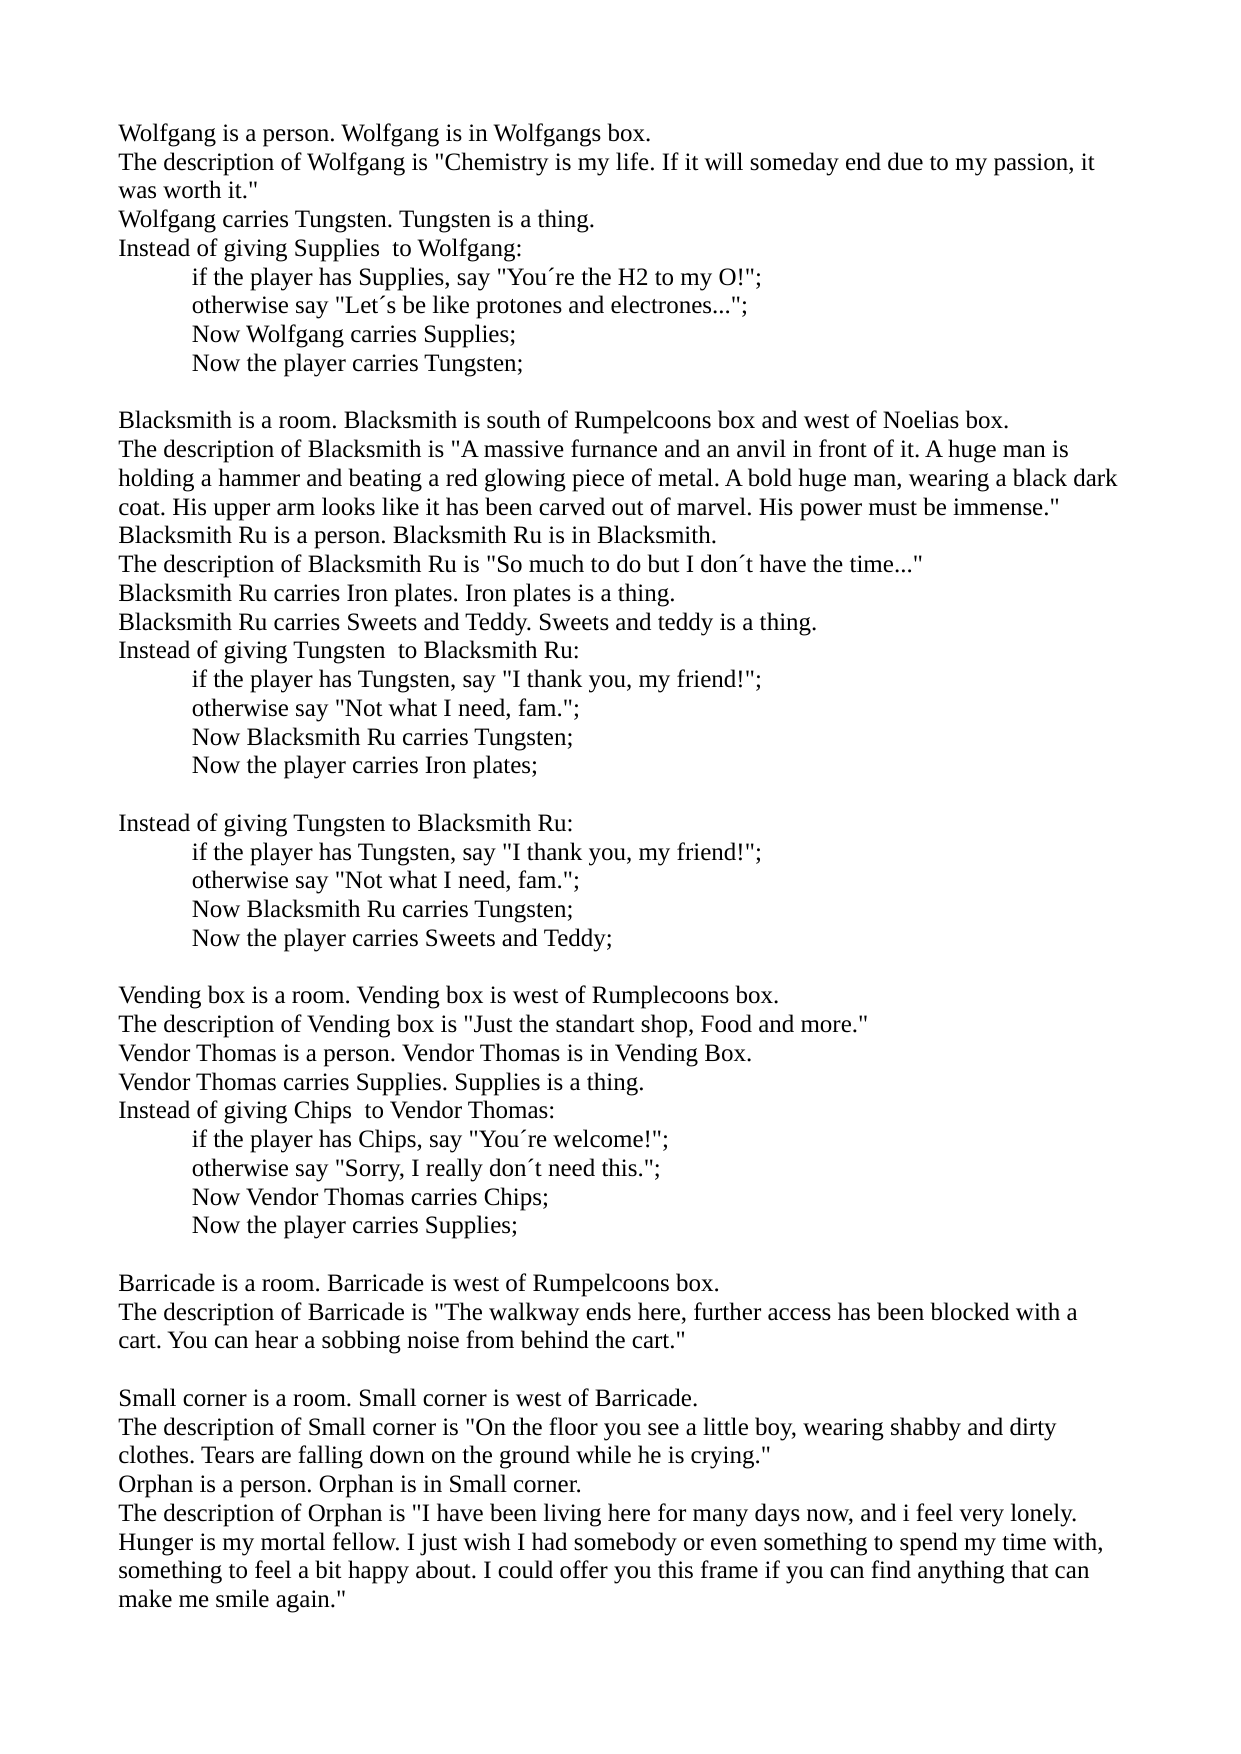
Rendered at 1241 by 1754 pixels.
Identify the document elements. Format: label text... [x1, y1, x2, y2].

text if the player has Supplies, say "You´re the H2 to my O!"; [118, 262, 1122, 291]
text Now Blacksmith Ru carries Tungsten; [118, 894, 1122, 923]
text The description of Small corner is "On the floor you see a little boy, wearing shabby and dirty clothes. Tears are falling down on the ground while he is crying." [118, 1412, 1122, 1469]
text Instead of giving Chips to Vendor Thomas: [118, 1096, 1122, 1124]
text Now Vendor Thomas carries Chips; [118, 1182, 1122, 1211]
text Vendor Thomas is a person. Vendor Thomas is in Vending Box. [118, 1038, 1122, 1067]
text Now Wolfgang carries Supplies; [118, 319, 1122, 348]
text The description of Blacksmith Ru is "So much to do but I don´t have the time..." [118, 549, 1122, 578]
text Blacksmith Ru is a person. Blacksmith Ru is in Blacksmith. [118, 521, 1122, 549]
text otherwise say "Sorry, I really don´t need this."; [118, 1153, 1122, 1182]
text Blacksmith is a room. Blacksmith is south of Rumpelcoons box and west of Noelias box. [118, 406, 1122, 434]
text Now the player carries Supplies; [118, 1211, 1122, 1239]
text Now the player carries Sweets and Teddy; [118, 923, 1122, 952]
text The description of Barricade is "The walkway ends here, further access has been blocked with a cart. You can hear a sobbing noise from behind the cart." [118, 1297, 1122, 1354]
text Instead of giving Supplies to Wolfgang: [118, 233, 1122, 262]
text Wolfgang is a person. Wolfgang is in Wolfgangs box. [118, 118, 1122, 147]
text otherwise say "Let´s be like protones and electrones..."; [118, 291, 1122, 319]
text Instead of giving Tungsten to Blacksmith Ru: [118, 636, 1122, 664]
text The description of Orphan is "I have been living here for many days now, and i feel very lonely. Hunger is my mortal fellow. I just wish I had somebody or even something to spend my time with, something to feel a bit happy about. I could offer you this frame if you can find anything that can make me smile again." [118, 1498, 1122, 1613]
text Blacksmith Ru carries Iron plates. Iron plates is a thing. [118, 578, 1122, 607]
text The description of Vending box is "Just the standart shop, Food and more." [118, 1009, 1122, 1038]
text Instead of giving Tungsten to Blacksmith Ru: [118, 808, 1122, 837]
text if the player has Chips, say "You´re welcome!"; [118, 1124, 1122, 1153]
text otherwise say "Not what I need, fam."; [118, 866, 1122, 894]
text The description of Wolfgang is "Chemistry is my life. If it will someday end due to my passion, it was worth it." [118, 147, 1122, 204]
text Blacksmith Ru carries Sweets and Teddy. Sweets and teddy is a thing. [118, 607, 1122, 636]
text Now Blacksmith Ru carries Tungsten; [118, 722, 1122, 751]
text if the player has Tungsten, say "I thank you, my friend!"; [118, 664, 1122, 693]
text Wolfgang carries Tungsten. Tungsten is a thing. [118, 204, 1122, 233]
text Vendor Thomas carries Supplies. Supplies is a thing. [118, 1067, 1122, 1096]
text Barricade is a room. Barricade is west of Rumpelcoons box. [118, 1268, 1122, 1297]
text Now the player carries Tungsten; [118, 348, 1122, 377]
text Now the player carries Iron plates; [118, 751, 1122, 779]
text Vending box is a room. Vending box is west of Rumplecoons box. [118, 981, 1122, 1009]
text Orphan is a person. Orphan is in Small corner. [118, 1469, 1122, 1498]
text otherwise say "Not what I need, fam."; [118, 693, 1122, 722]
text The description of Blacksmith is "A massive furnance and an anvil in front of it. A huge man is holding a hammer and beating a red glowing piece of metal. A bold huge man, wearing a black dark coat. His upper arm looks like it has been carved out of marvel. His power must be immense." [118, 434, 1122, 521]
text if the player has Tungsten, say "I thank you, my friend!"; [118, 837, 1122, 866]
text Small corner is a room. Small corner is west of Barricade. [118, 1383, 1122, 1412]
